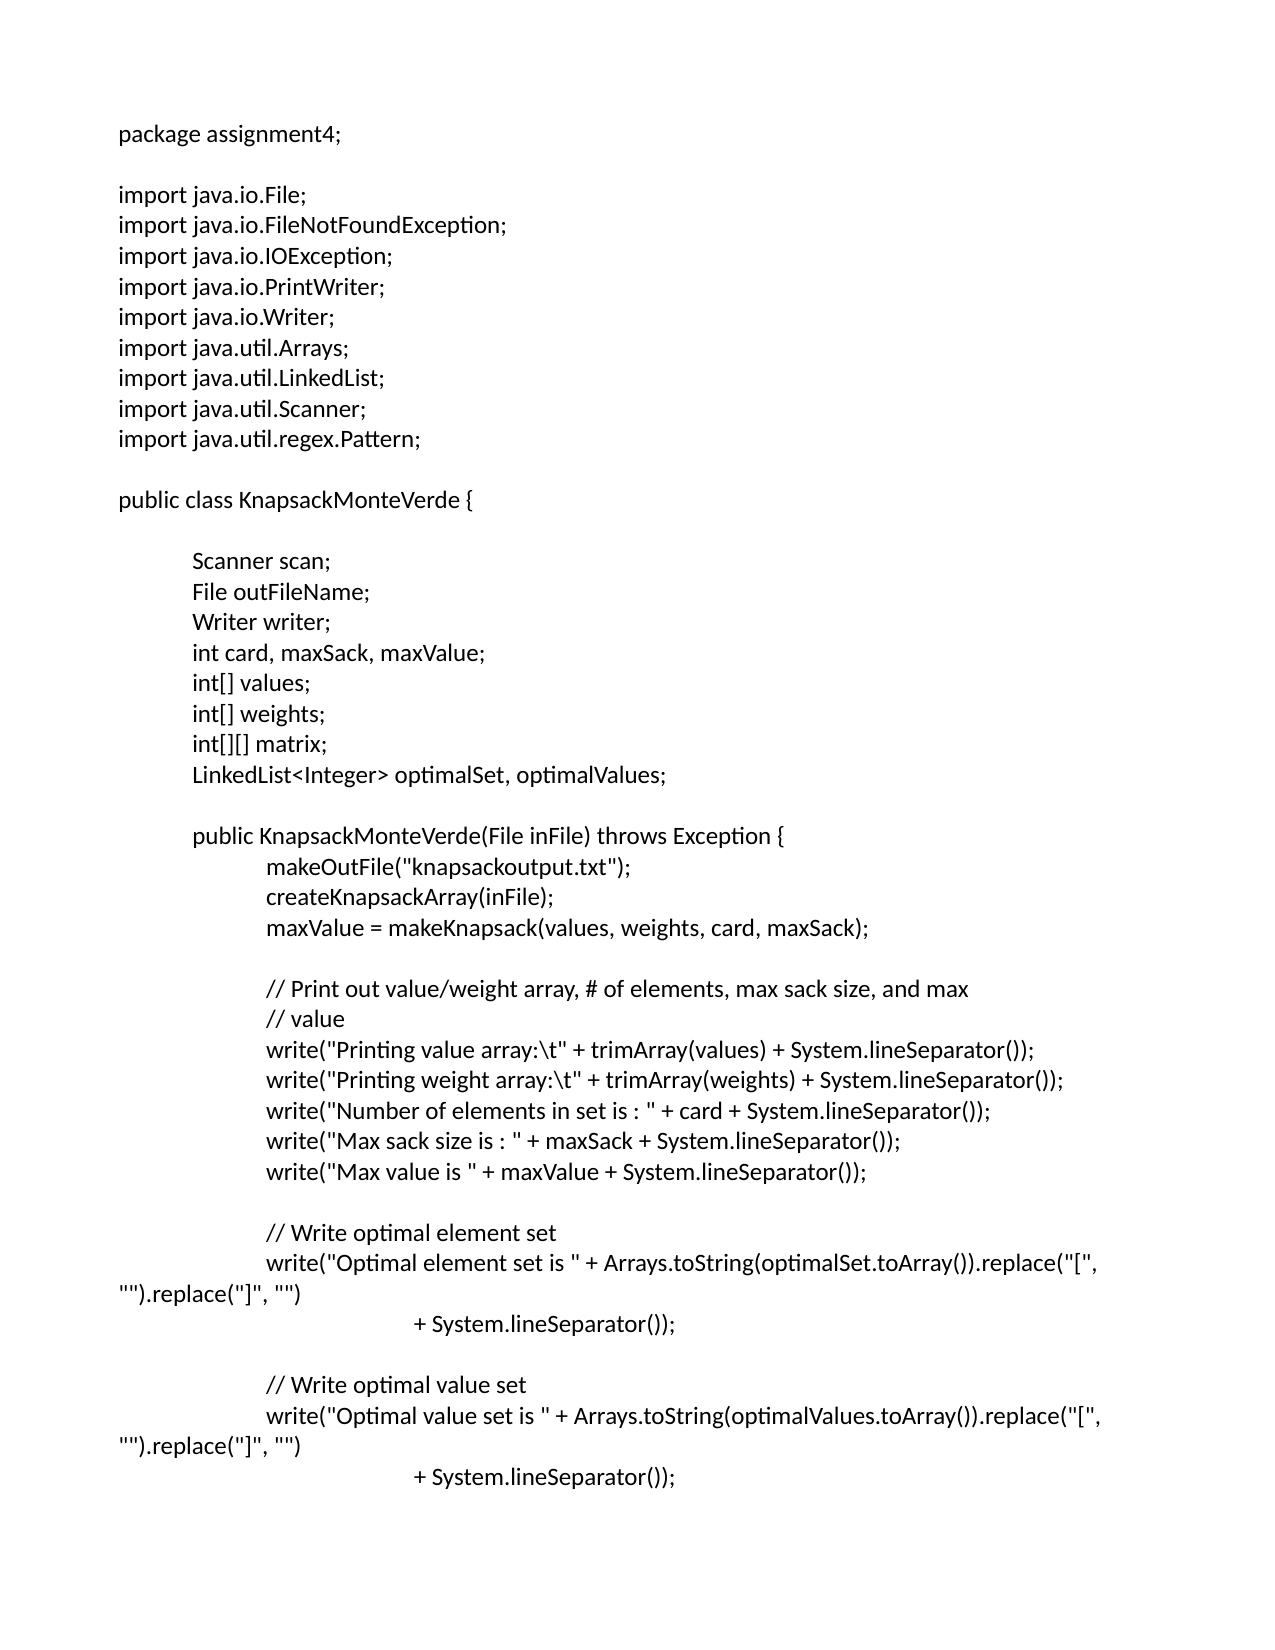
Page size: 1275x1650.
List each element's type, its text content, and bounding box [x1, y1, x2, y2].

text // Write optimal element set [118, 1217, 1157, 1247]
text + System.lineSeparator()); [118, 1461, 1157, 1492]
text write("Number of elements in set is : " + card + System.lineSeparator()); [118, 1095, 1157, 1125]
text import java.io.PrintWriter; [118, 271, 1157, 301]
text + System.lineSeparator()); [118, 1308, 1157, 1339]
text // Print out value/weight array, # of elements, max sack size, and max [118, 973, 1157, 1003]
text import java.io.Writer; [118, 301, 1157, 332]
text int card, maxSack, maxValue; [118, 637, 1157, 667]
text package assignment4; [118, 118, 1157, 149]
text File outFileName; [118, 576, 1157, 606]
text public KnapsackMonteVerde(File inFile) throws Exception { [118, 820, 1157, 851]
text import java.io.File; [118, 179, 1157, 210]
text Writer writer; [118, 606, 1157, 637]
text import java.util.LinkedList; [118, 362, 1157, 393]
text public class KnapsackMonteVerde { [118, 484, 1157, 515]
text write("Optimal element set is " + Arrays.toString(optimalSet.toArray()).replace("[", "").replace("]", "") [118, 1247, 1157, 1308]
text import java.util.Scanner; [118, 393, 1157, 423]
text import java.util.Arrays; [118, 332, 1157, 362]
text // value [118, 1003, 1157, 1034]
text // Write optimal value set [118, 1369, 1157, 1400]
text int[] values; [118, 667, 1157, 698]
text Scanner scan; [118, 545, 1157, 576]
text write("Optimal value set is " + Arrays.toString(optimalValues.toArray()).replace("[", "").replace("]", "") [118, 1400, 1157, 1461]
text makeOutFile("knapsackoutput.txt"); [118, 851, 1157, 881]
text import java.io.FileNotFoundException; [118, 210, 1157, 240]
text maxValue = makeKnapsack(values, weights, card, maxSack); [118, 912, 1157, 942]
text import java.io.IOException; [118, 240, 1157, 271]
text int[][] matrix; [118, 728, 1157, 759]
text write("Max value is " + maxValue + System.lineSeparator()); [118, 1156, 1157, 1186]
text LinkedList<Integer> optimalSet, optimalValues; [118, 759, 1157, 789]
text write("Printing value array:\t" + trimArray(values) + System.lineSeparator()); [118, 1034, 1157, 1064]
text createKnapsackArray(inFile); [118, 881, 1157, 912]
text write("Max sack size is : " + maxSack + System.lineSeparator()); [118, 1125, 1157, 1156]
text write("Printing weight array:\t" + trimArray(weights) + System.lineSeparator()); [118, 1064, 1157, 1095]
text int[] weights; [118, 698, 1157, 728]
text import java.util.regex.Pattern; [118, 423, 1157, 454]
